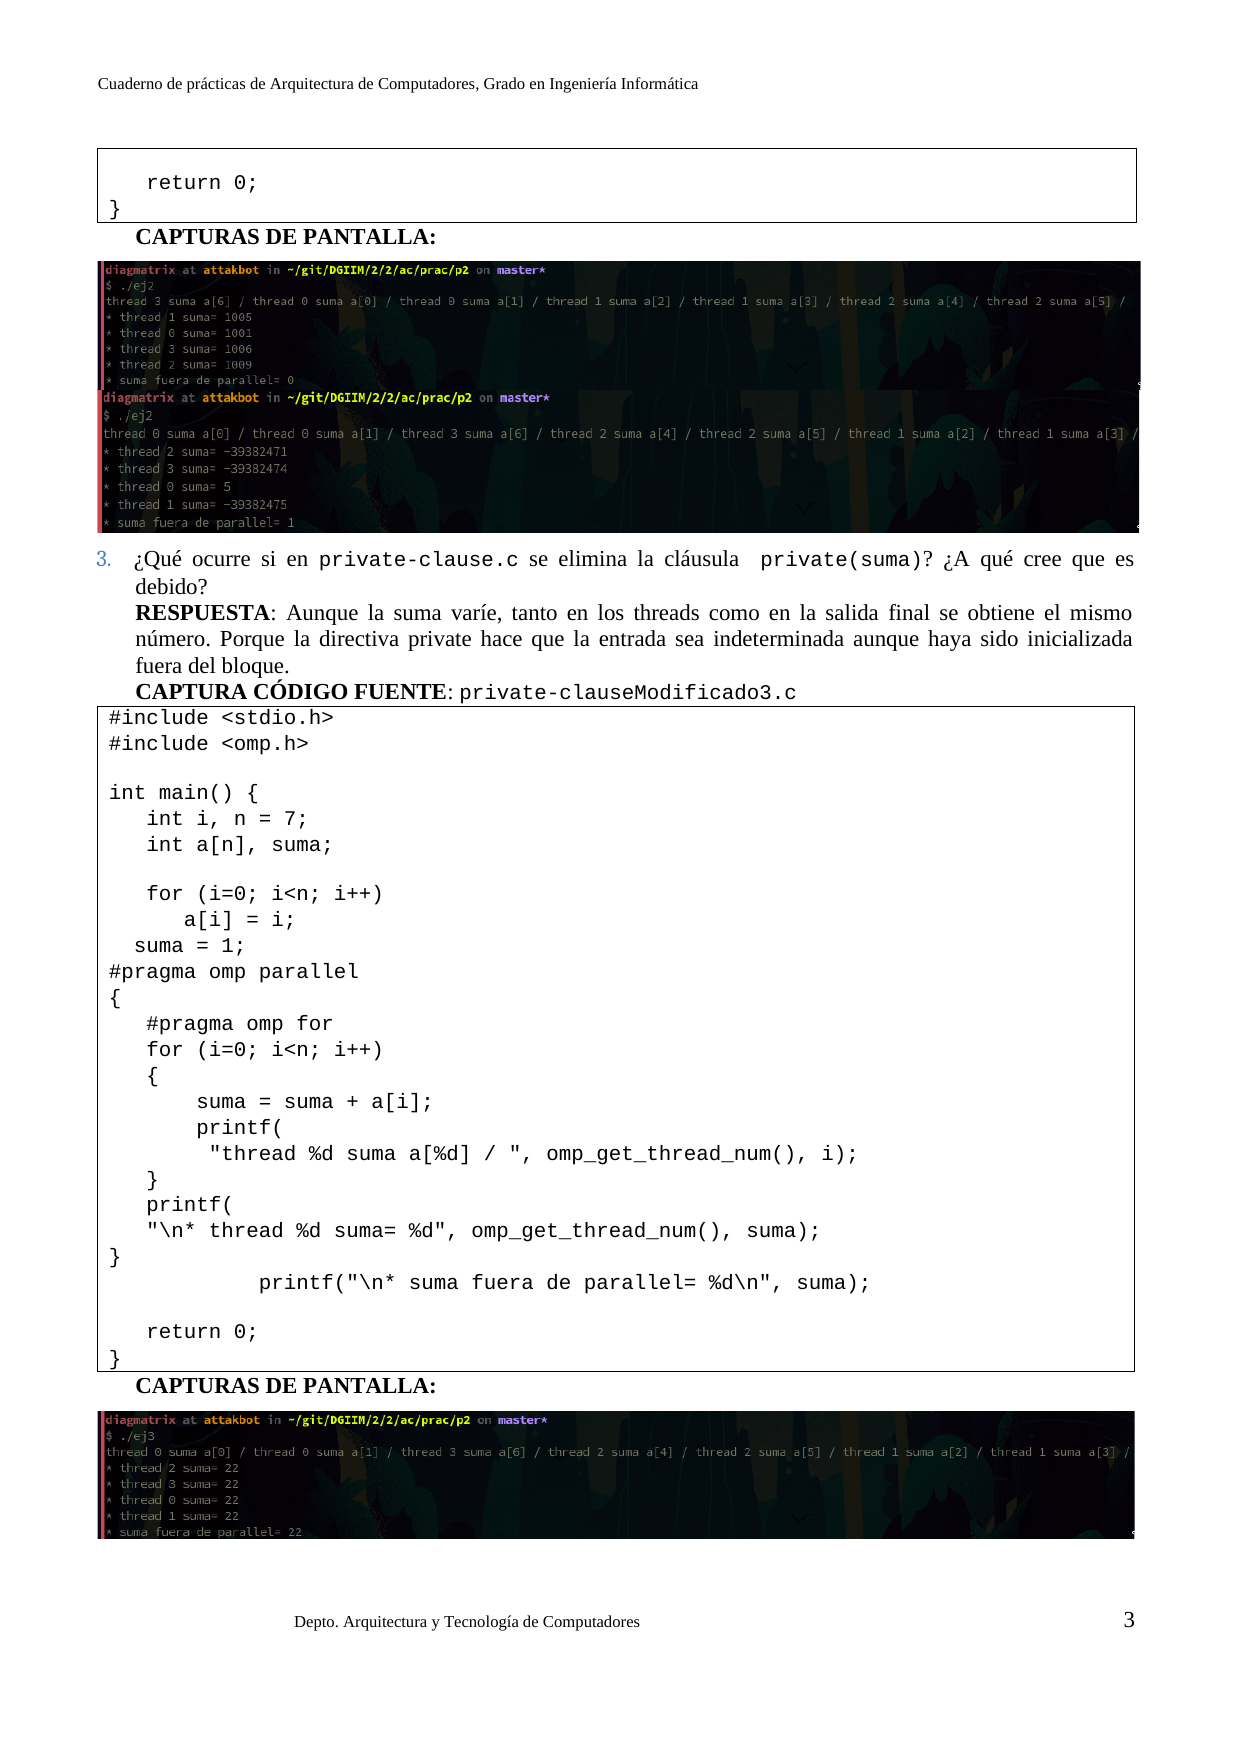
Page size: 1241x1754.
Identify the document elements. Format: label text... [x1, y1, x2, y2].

text RESPUESTA: Aunque la suma varíe, tanto en los threads como en la salida final se obtiene el mismo número. Porque la directiva private hace que la entrada sea indeterminada aunque haya sido inicializada fuera del bloque. [135, 599, 1135, 678]
table_header #include <stdio.h> #include <omp.h> int main() { int i, n = 7; int a[n], suma; for (i=0; i<n; i++) a[i] = i; suma = 1; #pragma omp parallel { #pragma omp for for (i=0; i<n; i++) { suma = suma + a[i]; printf( "thread %d suma a[%d] / ", omp_get_thread_num(), i); } printf( "\n* thread %d suma= %d", omp_get_thread_num(), suma); } printf("\n* suma fuera de parallel= %d\n", suma); return 0; } [98, 707, 1134, 1371]
text CAPTURAS DE PANTALLA: [135, 223, 1135, 249]
table_header return 0; } [98, 149, 1136, 222]
list ¿Qué ocurre si en private-clause.c se elimina la cláusula private(suma)? ¿A qué cree que es debido? [96, 545, 1135, 599]
picture [97, 1411, 1135, 1539]
text CAPTURA CÓDIGO FUENTE: private-clauseModificado3.c [135, 678, 1135, 706]
picture [97, 261, 1141, 533]
text CAPTURAS DE PANTALLA: [135, 1372, 1135, 1398]
